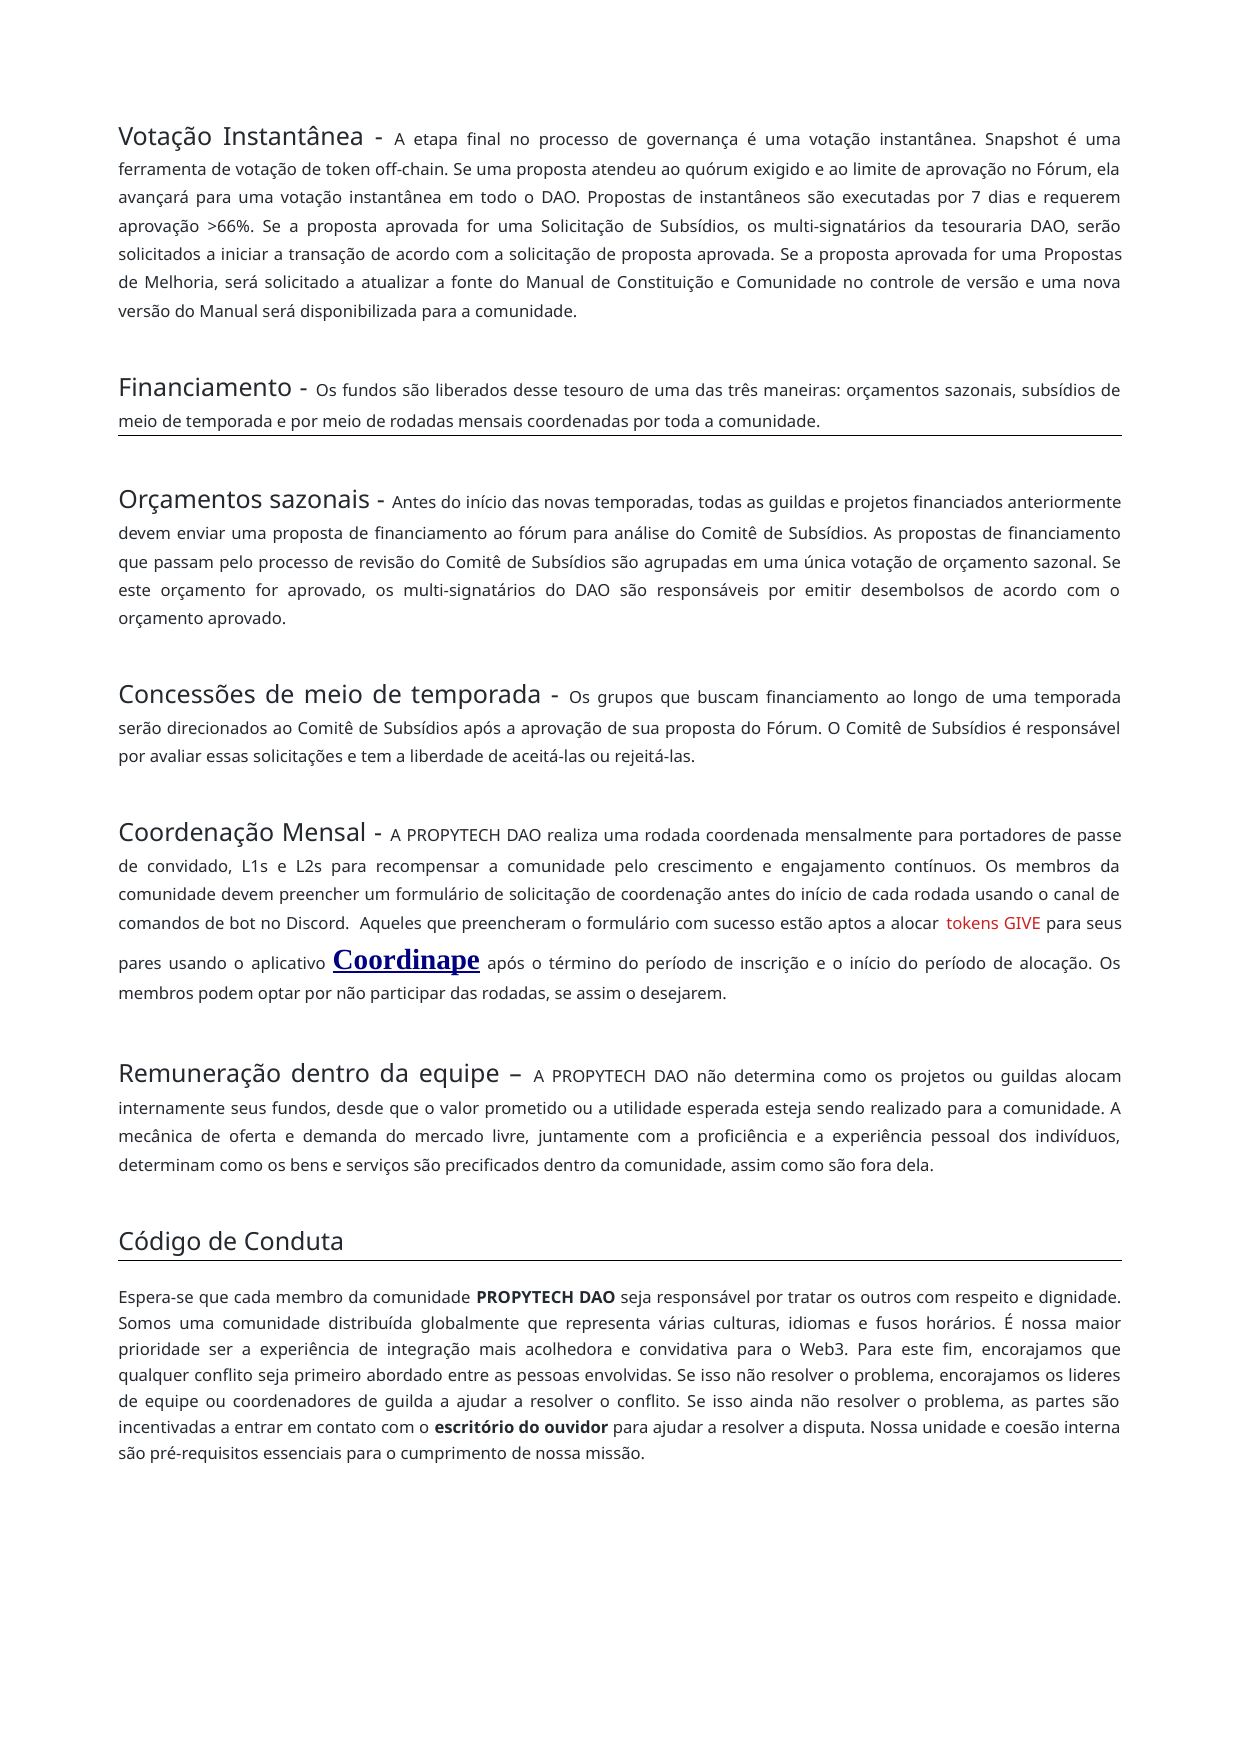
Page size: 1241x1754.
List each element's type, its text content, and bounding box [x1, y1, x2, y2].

subtitle Financiamento - Os fundos são liberados desse tesouro de uma das três maneiras: orçamentos sazonais, subsídios de meio de temporada e por meio de rodadas mensais coordenadas por toda a comunidade. [118, 369, 1122, 435]
subtitle Código de Conduta [118, 1223, 1122, 1260]
subtitle Votação Instantânea - A etapa final no processo de governança é uma votação instantânea. Snapshot é uma ferramenta de votação de token off-chain. Se uma proposta atendeu ao quórum exigido e ao limite de aprovação no Fórum, ela avançará para uma votação instantânea em todo o DAO. Propostas de instantâneos são executadas por 7 dias e requerem aprovação >66%. Se a proposta aprovada for uma Solicitação de Subsídios, os multi-signatários da tesouraria DAO, serão solicitados a iniciar a transação de acordo com a solicitação de proposta aprovada. Se a proposta aprovada for uma Propostas de Melhoria, será solicitado a atualizar a fonte do Manual de Constituição e Comunidade no controle de versão e uma nova versão do Manual será disponibilizada para a comunidade. [118, 118, 1122, 322]
text Espera-se que cada membro da comunidade PROPYTECH DAO seja responsável por tratar os outros com respeito e dignidade. Somos uma comunidade distribuída globalmente que representa várias culturas, idiomas e fusos horários. É nossa maior prioridade ser a experiência de integração mais acolhedora e convidativa para o Web3. Para este fim, encorajamos que qualquer conflito seja primeiro abordado entre as pessoas envolvidas. Se isso não resolver o problema, encorajamos os lideres de equipe ou coordenadores de guilda a ajudar a resolver o conflito. Se isso ainda não resolver o problema, as partes são incentivadas a entrar em contato com o escritório do ouvidor para ajudar a resolver a disputa. Nossa unidade e coesão interna são pré-requisitos essenciais para o cumprimento de nossa missão. [118, 1286, 1122, 1464]
subtitle Remuneração dentro da equipe – A PROPYTECH DAO não determina como os projetos ou guildas alocam internamente seus fundos, desde que o valor prometido ou a utilidade esperada esteja sendo realizado para a comunidade. A mecânica de oferta e demanda do mercado livre, juntamente com a proficiência e a experiência pessoal dos indivíduos, determinam como os bens e serviços são precificados dentro da comunidade, assim como são fora dela. [118, 1051, 1122, 1176]
subtitle Coordenação Mensal - A PROPYTECH DAO realiza uma rodada coordenada mensalmente para portadores de passe de convidado, L1s e L2s para recompensar a comunidade pelo crescimento e engajamento contínuos. Os membros da comunidade devem preencher um formulário de solicitação de coordenação antes do início de cada rodada usando o canal de comandos de bot no Discord. Aqueles que preencheram o formulário com sucesso estão aptos a alocar tokens GIVE para seus pares usando o aplicativo Coordinape após o término do período de inscrição e o início do período de alocação. Os membros podem optar por não participar das rodadas, se assim o desejarem. [118, 815, 1122, 1004]
subtitle Orçamentos sazonais - Antes do início das novas temporadas, todas as guildas e projetos financiados anteriormente devem enviar uma proposta de financiamento ao fórum para análise do Comitê de Subsídios. As propostas de financiamento que passam pelo processo de revisão do Comitê de Subsídios são agrupadas em uma única votação de orçamento sazonal. Se este orçamento for aprovado, os multi-signatários do DAO são responsáveis por emitir desembolsos de acordo com o orçamento aprovado. [118, 482, 1122, 629]
subtitle Concessões de meio de temporada - Os grupos que buscam financiamento ao longo de uma temporada serão direcionados ao Comitê de Subsídios após a aprovação de sua proposta do Fórum. O Comitê de Subsídios é responsável por avaliar essas solicitações e tem a liberdade de aceitá-las ou rejeitá-las. [118, 677, 1122, 768]
